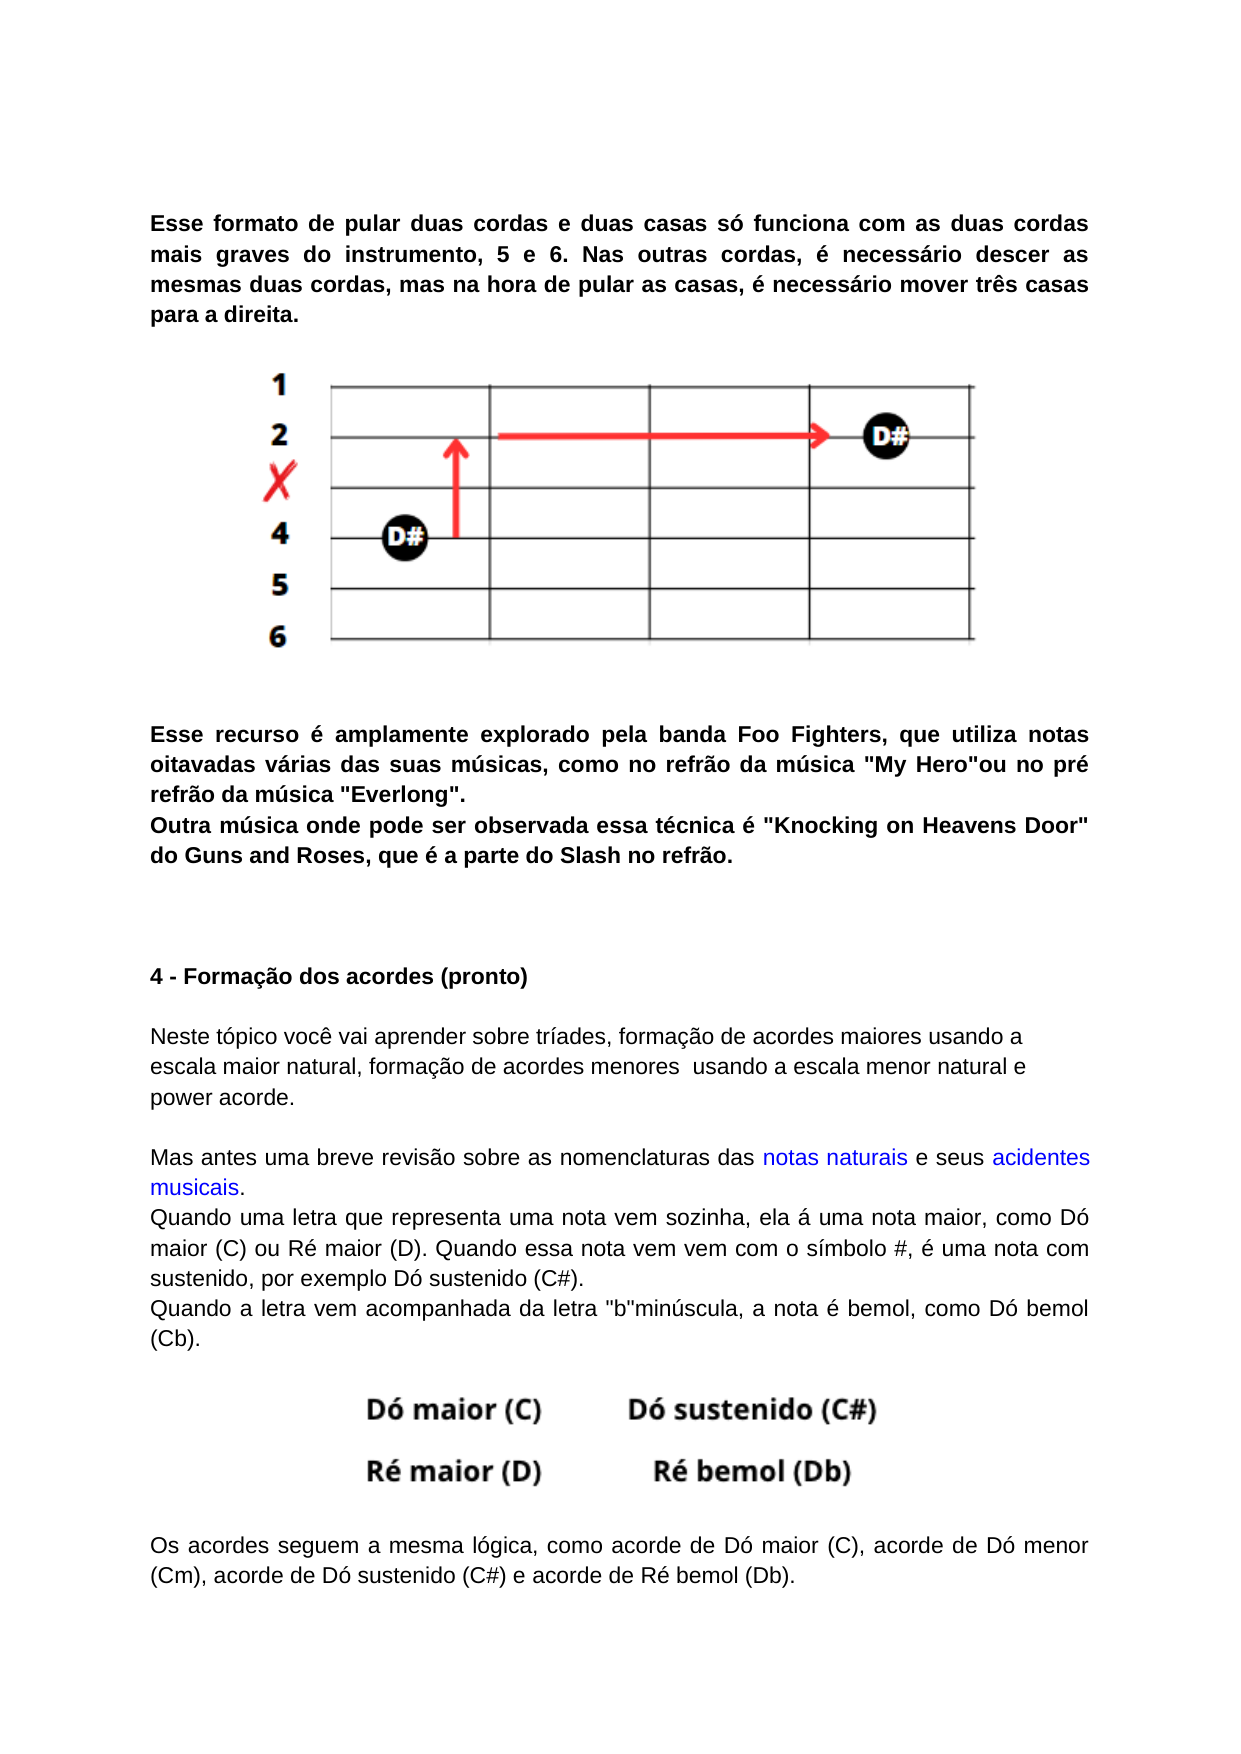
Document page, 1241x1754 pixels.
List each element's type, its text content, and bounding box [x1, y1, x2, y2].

picture [248, 361, 992, 657]
text Quando uma letra que representa uma nota vem sozinha, ela á uma nota maior, como Dó maior (C) ou Ré maior (D). Quando essa nota vem vem com o símbolo #, é uma nota com sustenido, por exemplo Dó sustenido (C#). [150, 1204, 1090, 1291]
picture [351, 1385, 889, 1499]
text Esse recurso é amplamente explorado pela banda Foo Fighters, que utiliza notas oitavadas várias das suas músicas, como no refrão da música "My Hero"ou no pré refrão da música "Everlong". [150, 721, 1090, 808]
text Mas antes uma breve revisão sobre as nomenclaturas das notas naturais e seus acidentes musicais. [150, 1144, 1090, 1201]
text Esse formato de pular duas cordas e duas casas só funciona com as duas cordas mais graves do instrumento, 5 e 6. Nas outras cordas, é necessário descer as mesmas duas cordas, mas na hora de pular as casas, é necessário mover três casas para a direita. [150, 210, 1090, 327]
text Outra música onde pode ser observada essa técnica é "Knocking on Heavens Door" do Guns and Roses, que é a parte do Slash no refrão. [150, 812, 1090, 868]
text Os acordes seguem a mesma lógica, como acorde de Dó maior (C), acorde de Dó menor (Cm), acorde de Dó sustenido (C#) e acorde de Ré bemol (Db). [150, 1532, 1090, 1589]
text 4 - Formação dos acordes (pronto) [150, 963, 1090, 989]
text Neste tópico você vai aprender sobre tríades, formação de acordes maiores usando a escala maior natural, formação de acordes menores usando a escala menor natural e power acorde. [150, 1023, 1090, 1110]
text Quando a letra vem acompanhada da letra "b"minúscula, a nota é bemol, como Dó bemol (Cb). [150, 1295, 1090, 1352]
